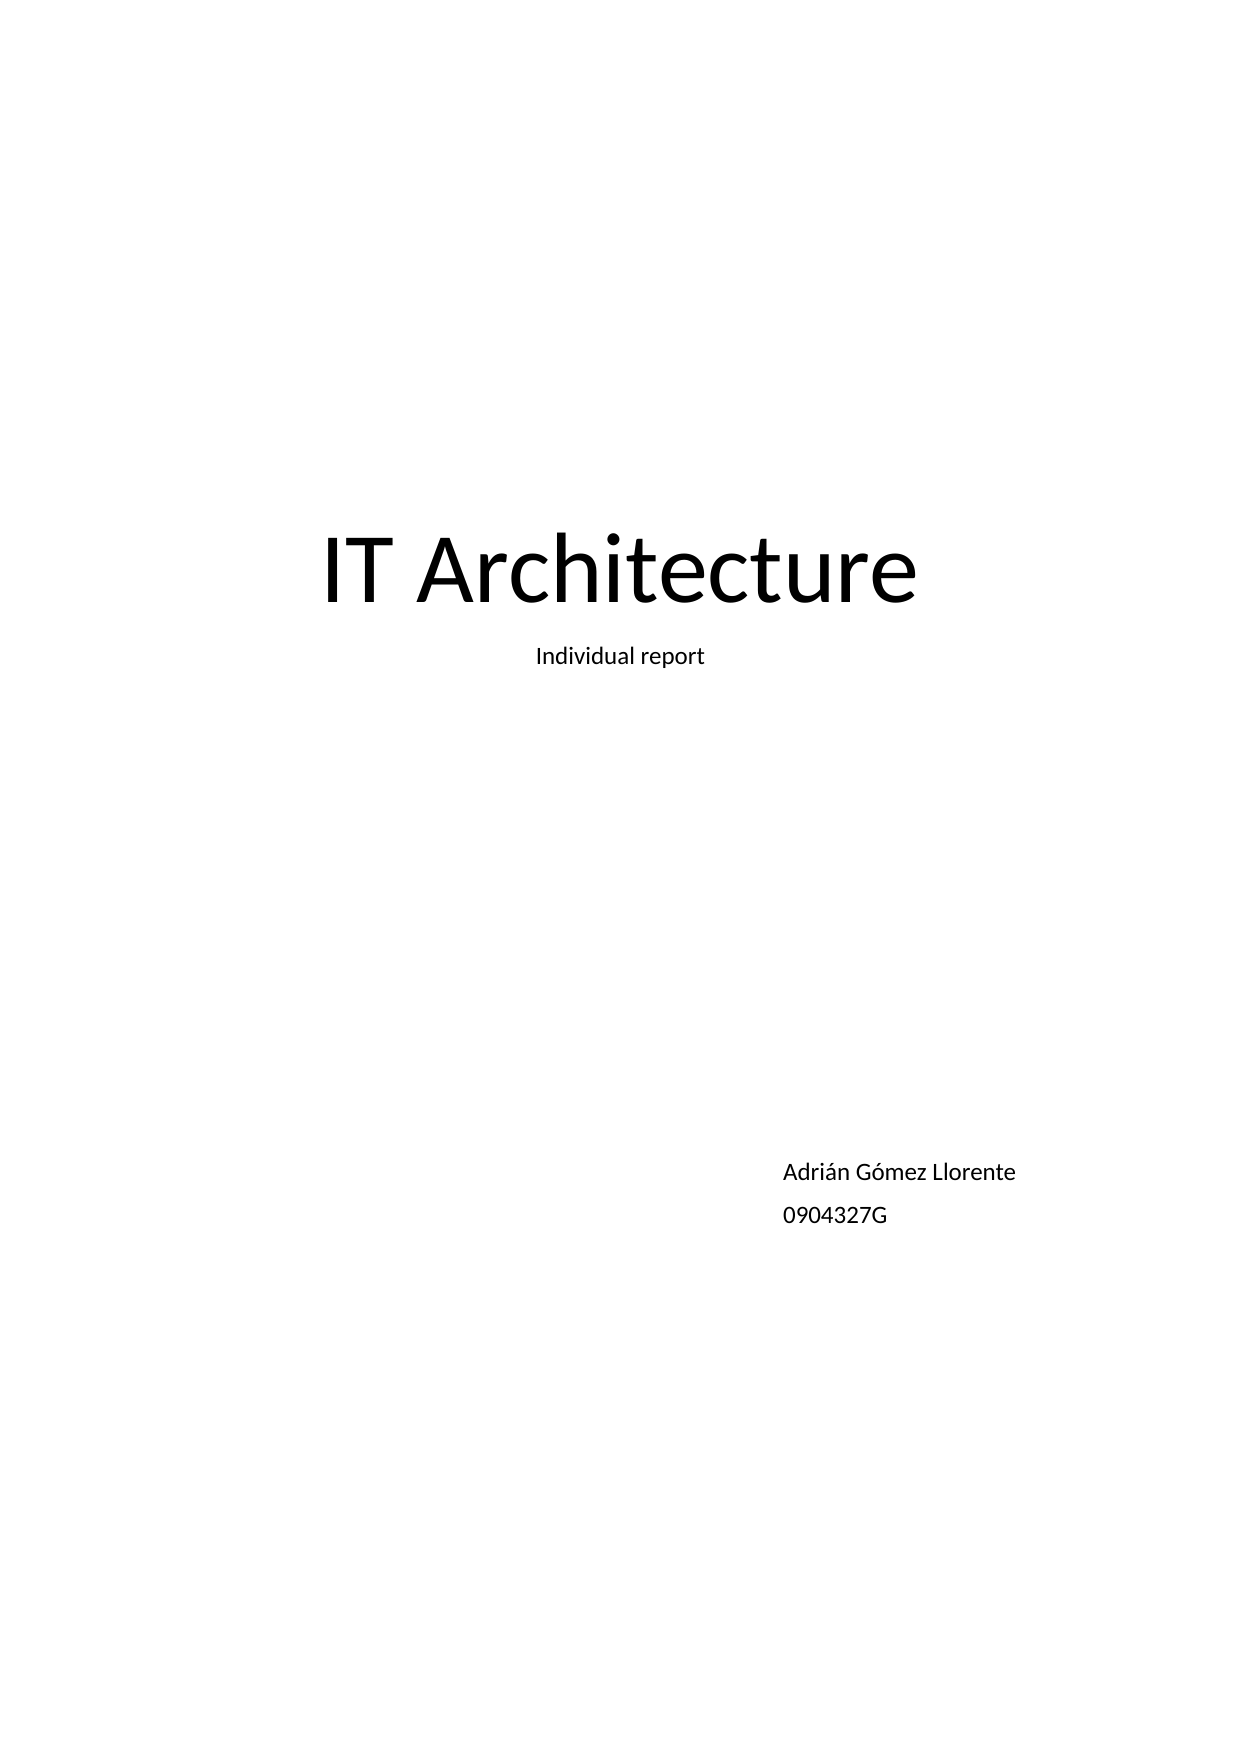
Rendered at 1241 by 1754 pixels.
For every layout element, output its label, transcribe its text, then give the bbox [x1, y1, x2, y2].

text 0904327G [118, 1199, 1122, 1230]
text Adrián Gómez Llorente [118, 1156, 1122, 1187]
text Individual report [118, 640, 1122, 670]
text IT Architecture [118, 505, 1122, 627]
